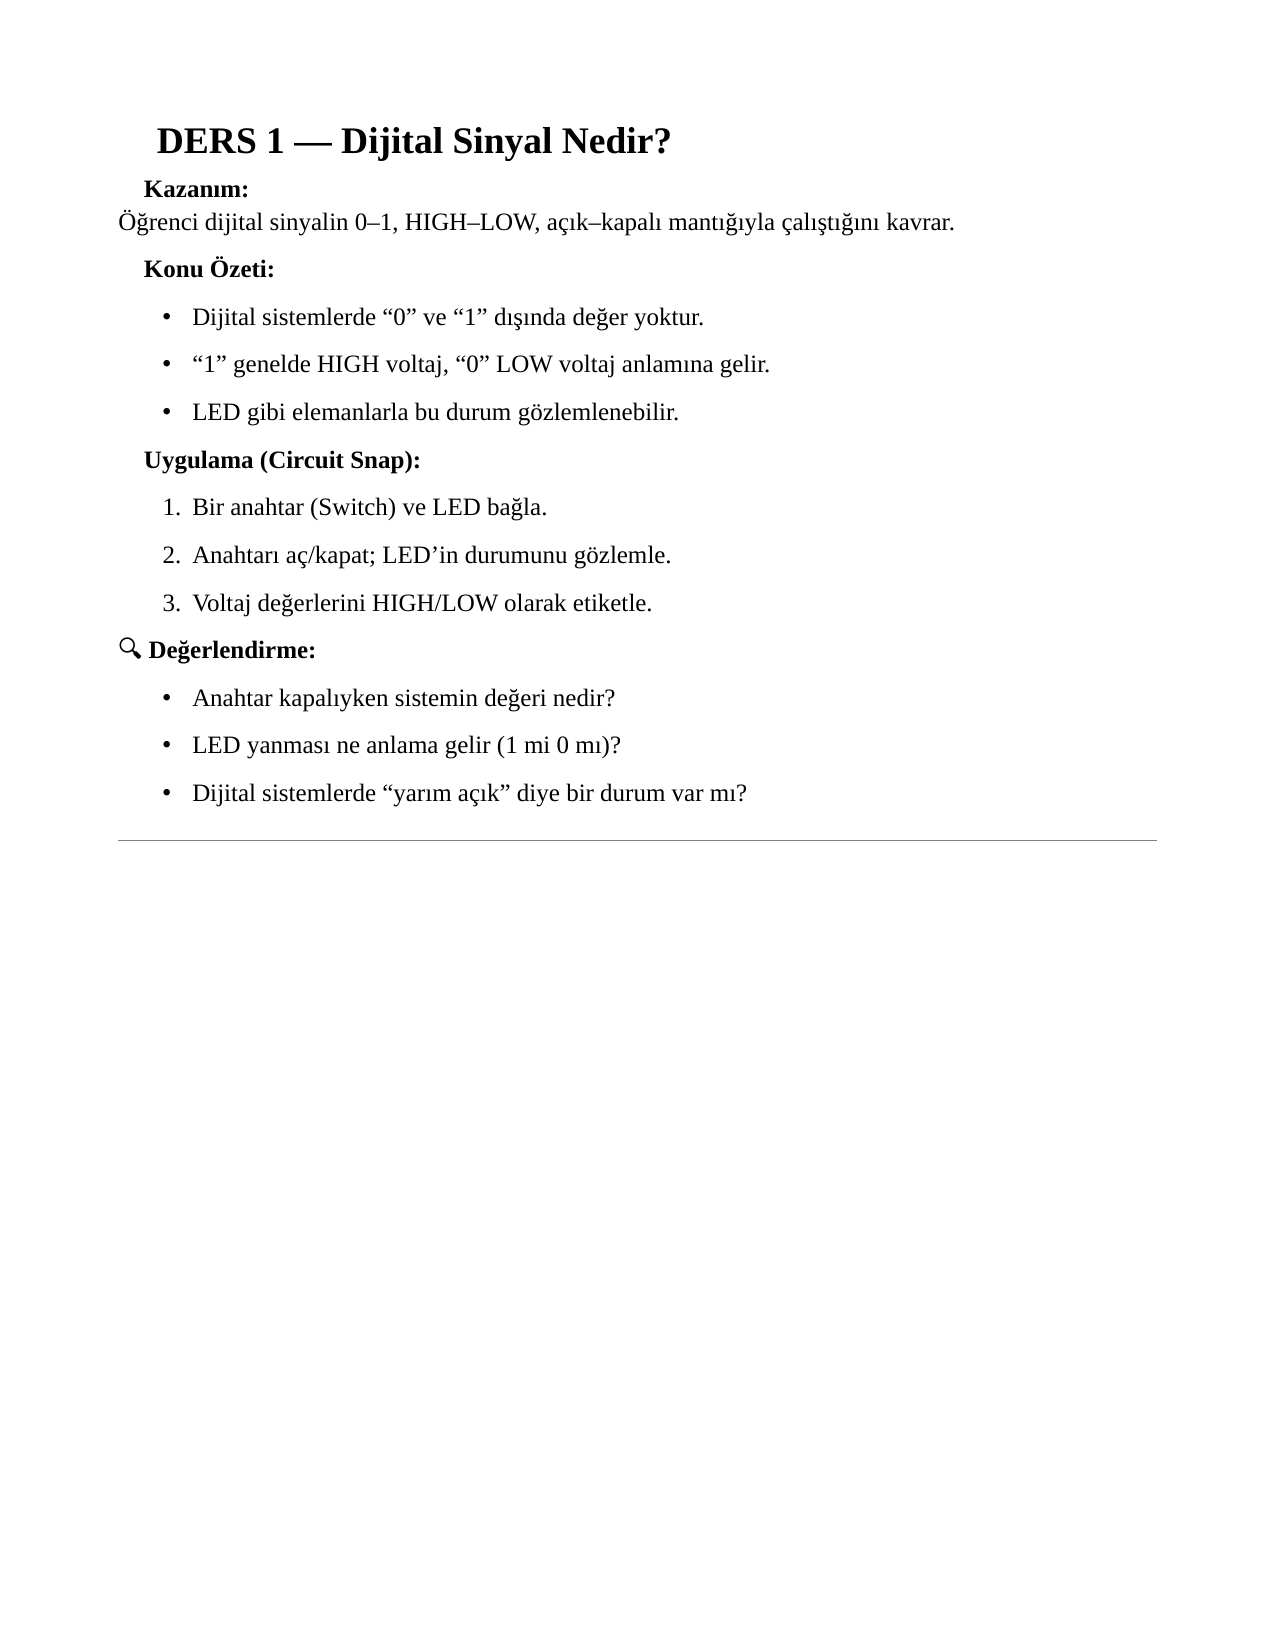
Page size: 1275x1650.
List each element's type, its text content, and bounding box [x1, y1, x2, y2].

text 🧩 Uygulama (Circuit Snap): [118, 445, 1157, 473]
list “1” genelde HIGH voltaj, “0” LOW voltaj anlamına gelir. [162, 349, 1157, 378]
text 🧠 Konu Özeti: [118, 254, 1157, 283]
list Dijital sistemlerde “0” ve “1” dışında değer yoktur. [162, 302, 1157, 331]
text 🎯 Kazanım: Öğrenci dijital sinyalin 0–1, HIGH–LOW, açık–kapalı mantığıyla çalıştığını kavrar. [118, 174, 1157, 236]
list Voltaj değerlerini HIGH/LOW olarak etiketle. [162, 588, 1157, 616]
list LED gibi elemanlarla bu durum gözlemlenebilir. [162, 397, 1157, 426]
text 🔍 Değerlendirme: [118, 635, 1157, 664]
subtitle 📘 DERS 1 — Dijital Sinyal Nedir? [118, 118, 1157, 161]
list Bir anahtar (Switch) ve LED bağla. [162, 492, 1157, 521]
list Anahtarı aç/kapat; LED’in durumunu gözlemle. [162, 540, 1157, 569]
list Dijital sistemlerde “yarım açık” diye bir durum var mı? [162, 778, 1157, 807]
list Anahtar kapalıyken sistemin değeri nedir? [162, 683, 1157, 712]
list LED yanması ne anlama gelir (1 mi 0 mı)? [162, 730, 1157, 759]
